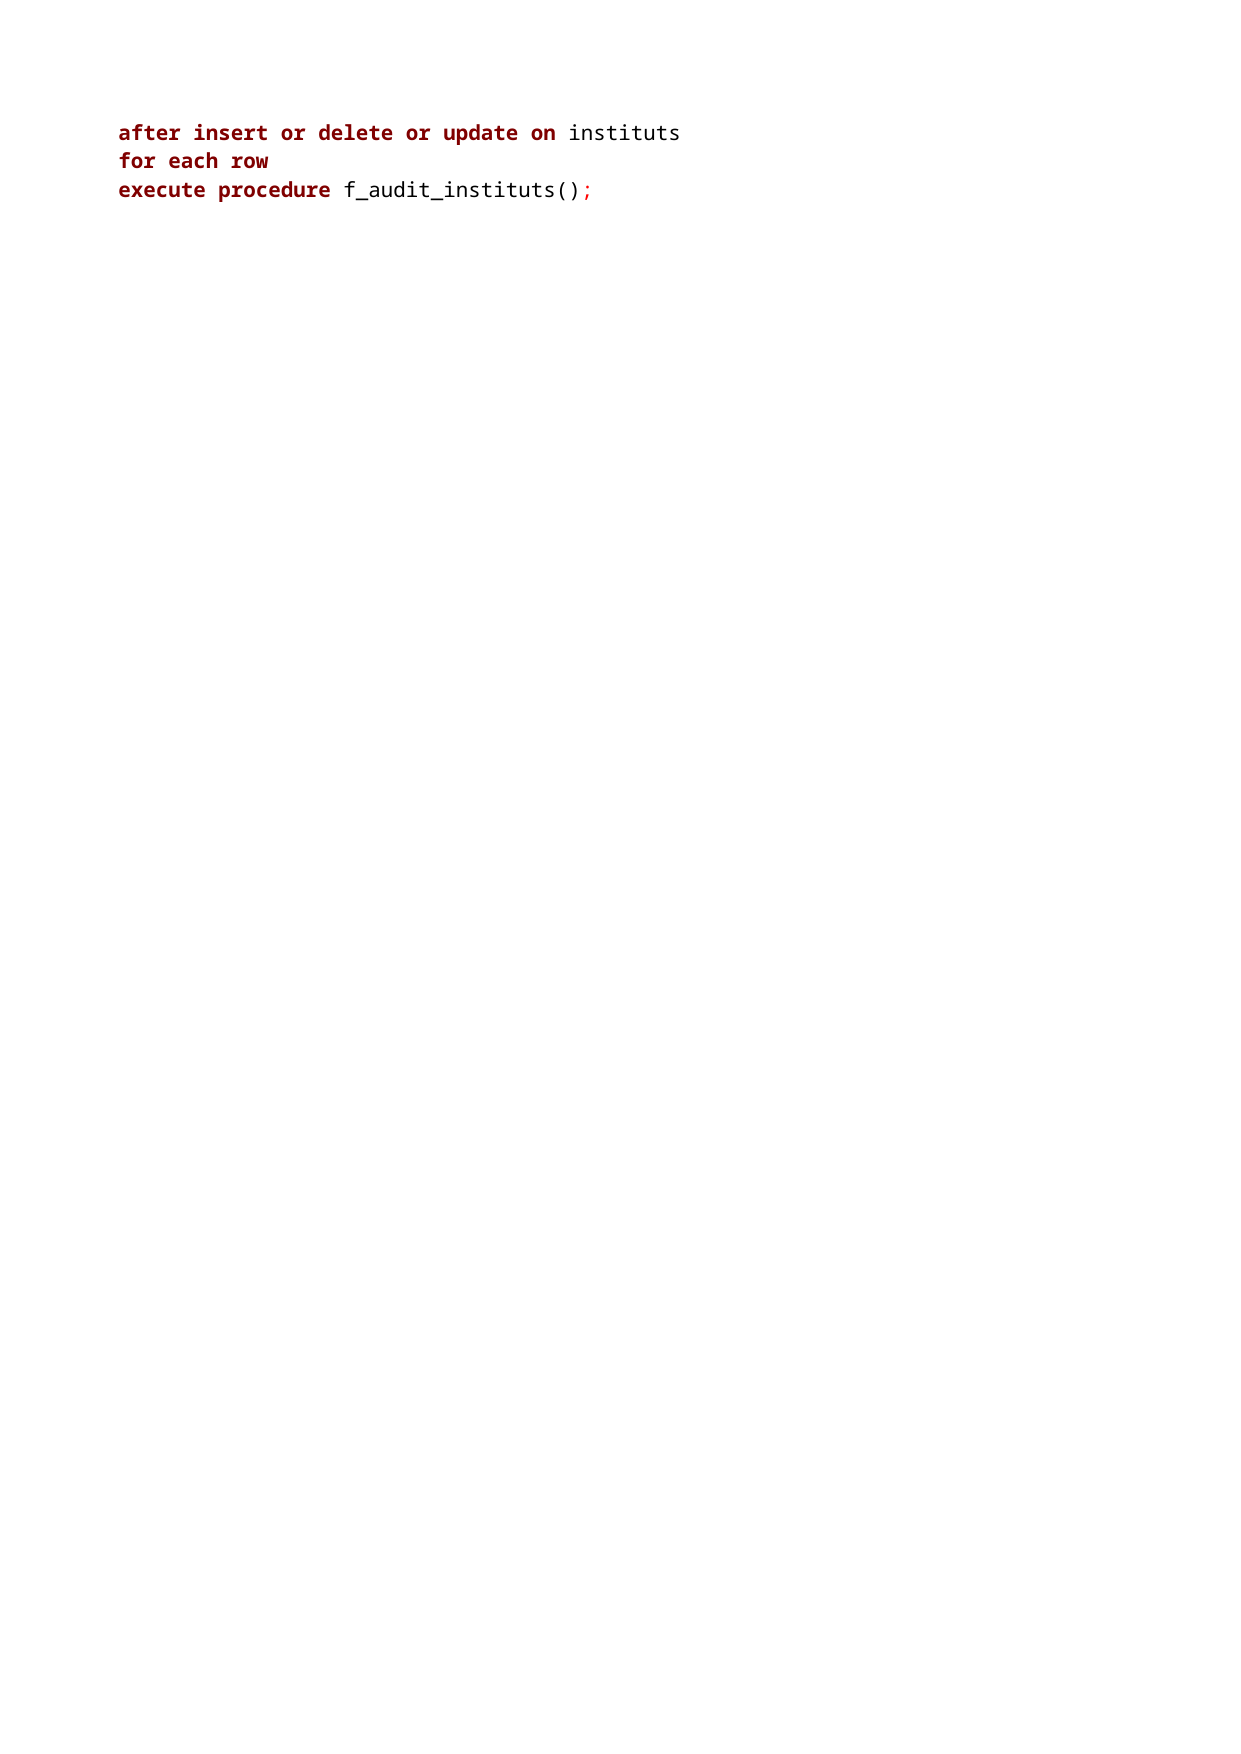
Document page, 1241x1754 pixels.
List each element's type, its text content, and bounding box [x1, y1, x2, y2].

text after insert or delete or update on instituts [118, 118, 1122, 147]
text execute procedure f_audit_instituts(); [118, 175, 1122, 203]
text for each row [118, 147, 1122, 175]
